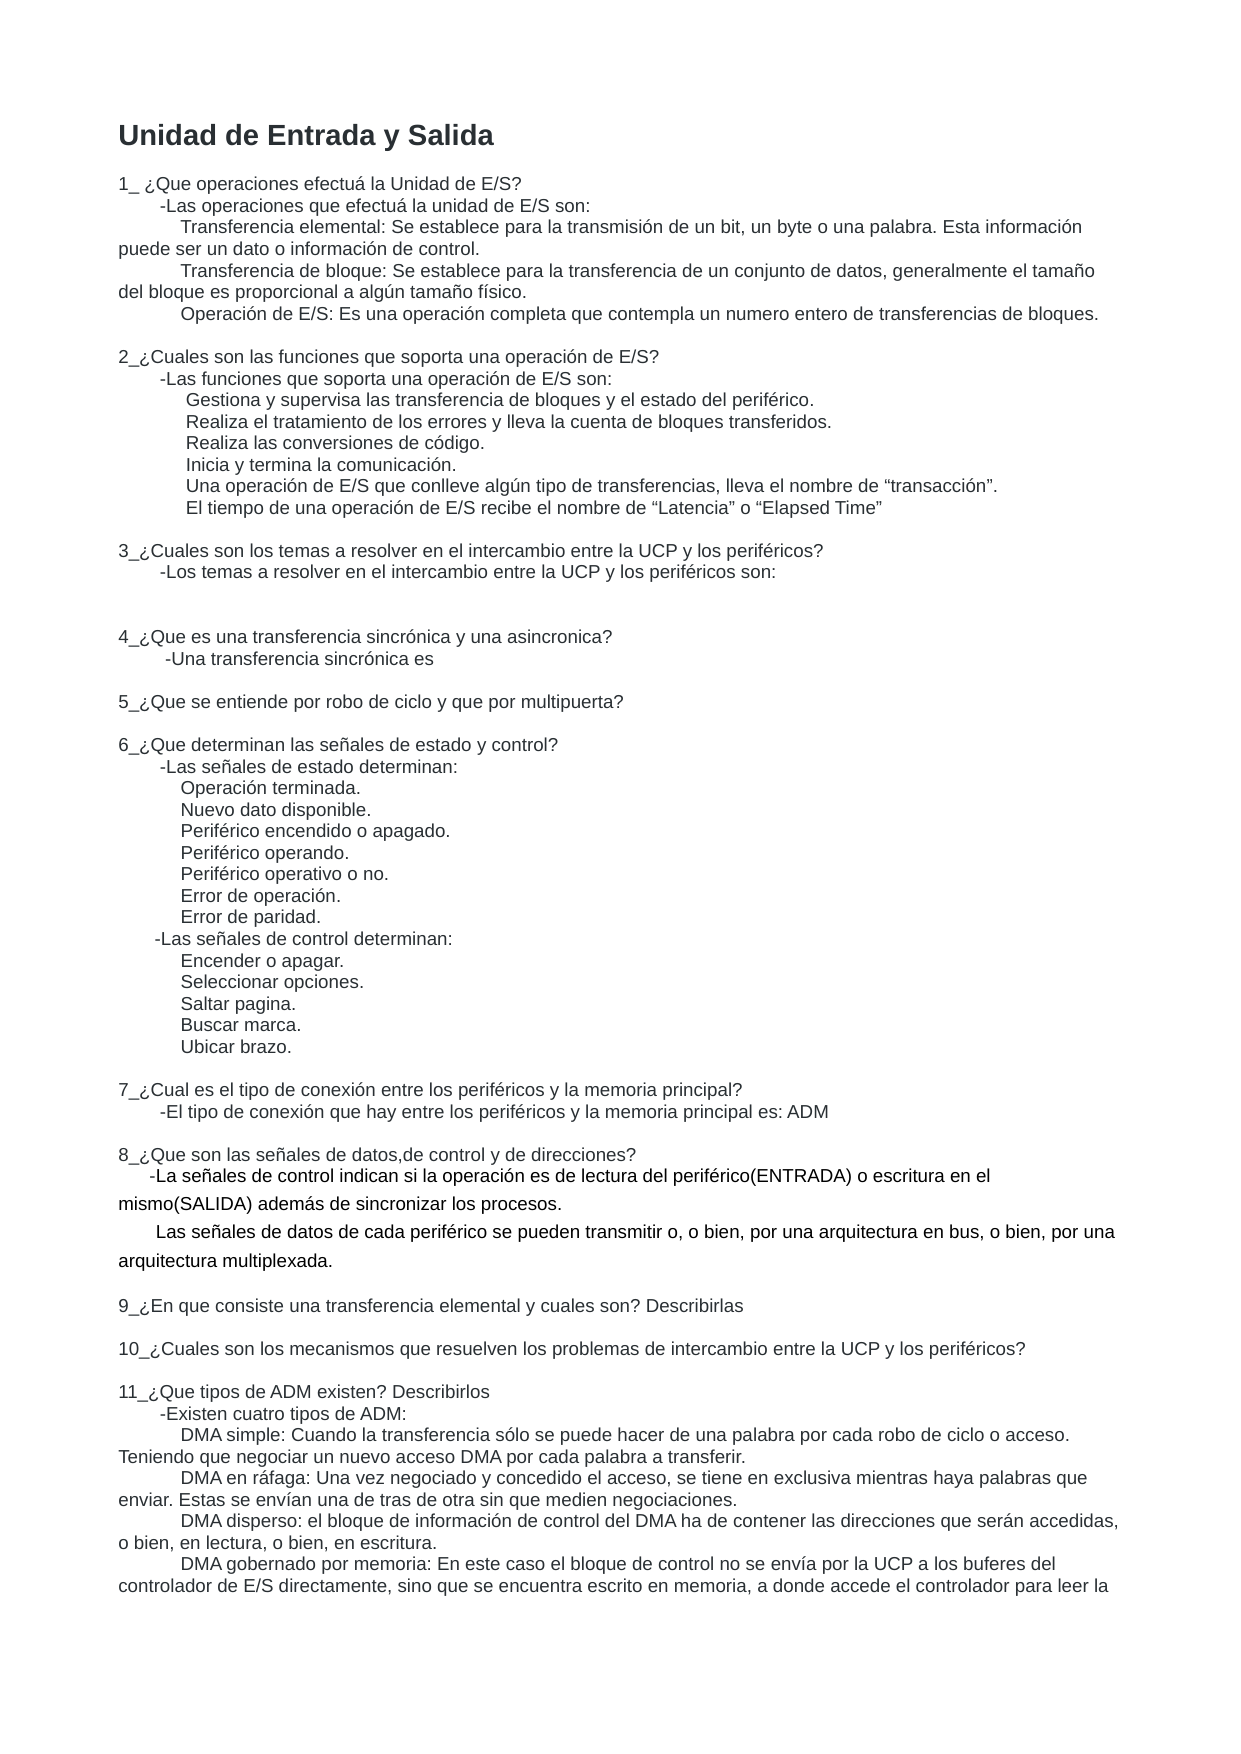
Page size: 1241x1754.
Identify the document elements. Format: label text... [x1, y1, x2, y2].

text DMA en ráfaga: Una vez negociado y concedido el acceso, se tiene en exclusiva mientras haya palabras que enviar. Estas se envían una de tras de otra sin que medien negociaciones. [118, 1467, 1122, 1510]
text 4_¿Que es una transferencia sincrónica y una asincronica? [118, 626, 1122, 648]
text 6_¿Que determinan las señales de estado y control? [118, 734, 1122, 755]
text 3_¿Cuales son los temas a resolver en el intercambio entre la UCP y los periféricos? [118, 540, 1122, 561]
text Las señales de datos de cada periférico se pueden transmitir o, o bien, por una arquitectura en bus, o bien, por una arquitectura multiplexada. [118, 1215, 1122, 1273]
text DMA gobernado por memoria: En este caso el bloque de control no se envía por la UCP a los buferes del controlador de E/S directamente, sino que se encuentra escrito en memoria, a donde accede el controlador para leer la [118, 1553, 1122, 1596]
text Realiza el tratamiento de los errores y lleva la cuenta de bloques transferidos. [118, 410, 1122, 432]
text DMA disperso: el bloque de información de control del DMA ha de contener las direcciones que serán accedidas, o bien, en lectura, o bien, en escritura. [118, 1510, 1122, 1553]
text -Existen cuatro tipos de ADM: [118, 1402, 1122, 1424]
text El tiempo de una operación de E/S recibe el nombre de “Latencia” o “Elapsed Time” [118, 497, 1122, 518]
text -Los temas a resolver en el intercambio entre la UCP y los periféricos son: [118, 561, 1122, 583]
text -Una transferencia sincrónica es [118, 648, 1122, 669]
text Una operación de E/S que conlleve algún tipo de transferencias, lleva el nombre de “transacción”. [118, 475, 1122, 497]
text Operación de E/S: Es una operación completa que contempla un numero entero de transferencias de bloques. [118, 303, 1122, 324]
text 1_ ¿Que operaciones efectuá la Unidad de E/S? [118, 173, 1122, 195]
text Realiza las conversiones de código. [118, 432, 1122, 453]
text -Las funciones que soporta una operación de E/S son: [118, 367, 1122, 389]
text Saltar pagina. [118, 993, 1122, 1014]
text 8_¿Que son las señales de datos,de control y de direcciones? [118, 1143, 1122, 1165]
text Nuevo dato disponible. [118, 798, 1122, 820]
text Ubicar brazo. [118, 1036, 1122, 1057]
text Inicia y termina la comunicación. [118, 453, 1122, 475]
text Periférico encendido o apagado. [118, 820, 1122, 842]
text Transferencia elemental: Se establece para la transmisión de un bit, un byte o una palabra. Esta información puede ser un dato o información de control. [118, 216, 1122, 259]
text Error de operación. [118, 885, 1122, 906]
text -Las señales de estado determinan: [118, 755, 1122, 777]
text Encender o apagar. [118, 949, 1122, 971]
text Operación terminada. [118, 777, 1122, 798]
text -Las operaciones que efectuá la unidad de E/S son: [118, 195, 1122, 216]
text DMA simple: Cuando la transferencia sólo se puede hacer de una palabra por cada robo de ciclo o acceso. Teniendo que negociar un nuevo acceso DMA por cada palabra a transferir. [118, 1424, 1122, 1467]
text -Las señales de control determinan: [118, 928, 1122, 949]
text Periférico operando. [118, 842, 1122, 863]
text -La señales de control indican si la operación es de lectura del periférico(ENTRADA) o escritura en el mismo(SALIDA) además de sincronizar los procesos. [118, 1165, 1122, 1215]
text 7_¿Cual es el tipo de conexión entre los periféricos y la memoria principal? [118, 1079, 1122, 1100]
text Error de paridad. [118, 906, 1122, 928]
text Buscar marca. [118, 1014, 1122, 1036]
text 5_¿Que se entiende por robo de ciclo y que por multipuerta? [118, 691, 1122, 712]
text Unidad de Entrada y Salida [118, 118, 1122, 152]
text 10_¿Cuales son los mecanismos que resuelven los problemas de intercambio entre la UCP y los periféricos? [118, 1338, 1122, 1359]
text -El tipo de conexión que hay entre los periféricos y la memoria principal es: ADM [118, 1100, 1122, 1122]
text Gestiona y supervisa las transferencia de bloques y el estado del periférico. [118, 389, 1122, 410]
text Periférico operativo o no. [118, 863, 1122, 885]
text 9_¿En que consiste una transferencia elemental y cuales son? Describirlas [118, 1294, 1122, 1316]
text Seleccionar opciones. [118, 971, 1122, 993]
text 11_¿Que tipos de ADM existen? Describirlos [118, 1381, 1122, 1402]
text Transferencia de bloque: Se establece para la transferencia de un conjunto de datos, generalmente el tamaño del bloque es proporcional a algún tamaño físico. [118, 259, 1122, 303]
text 2_¿Cuales son las funciones que soporta una operación de E/S? [118, 346, 1122, 367]
